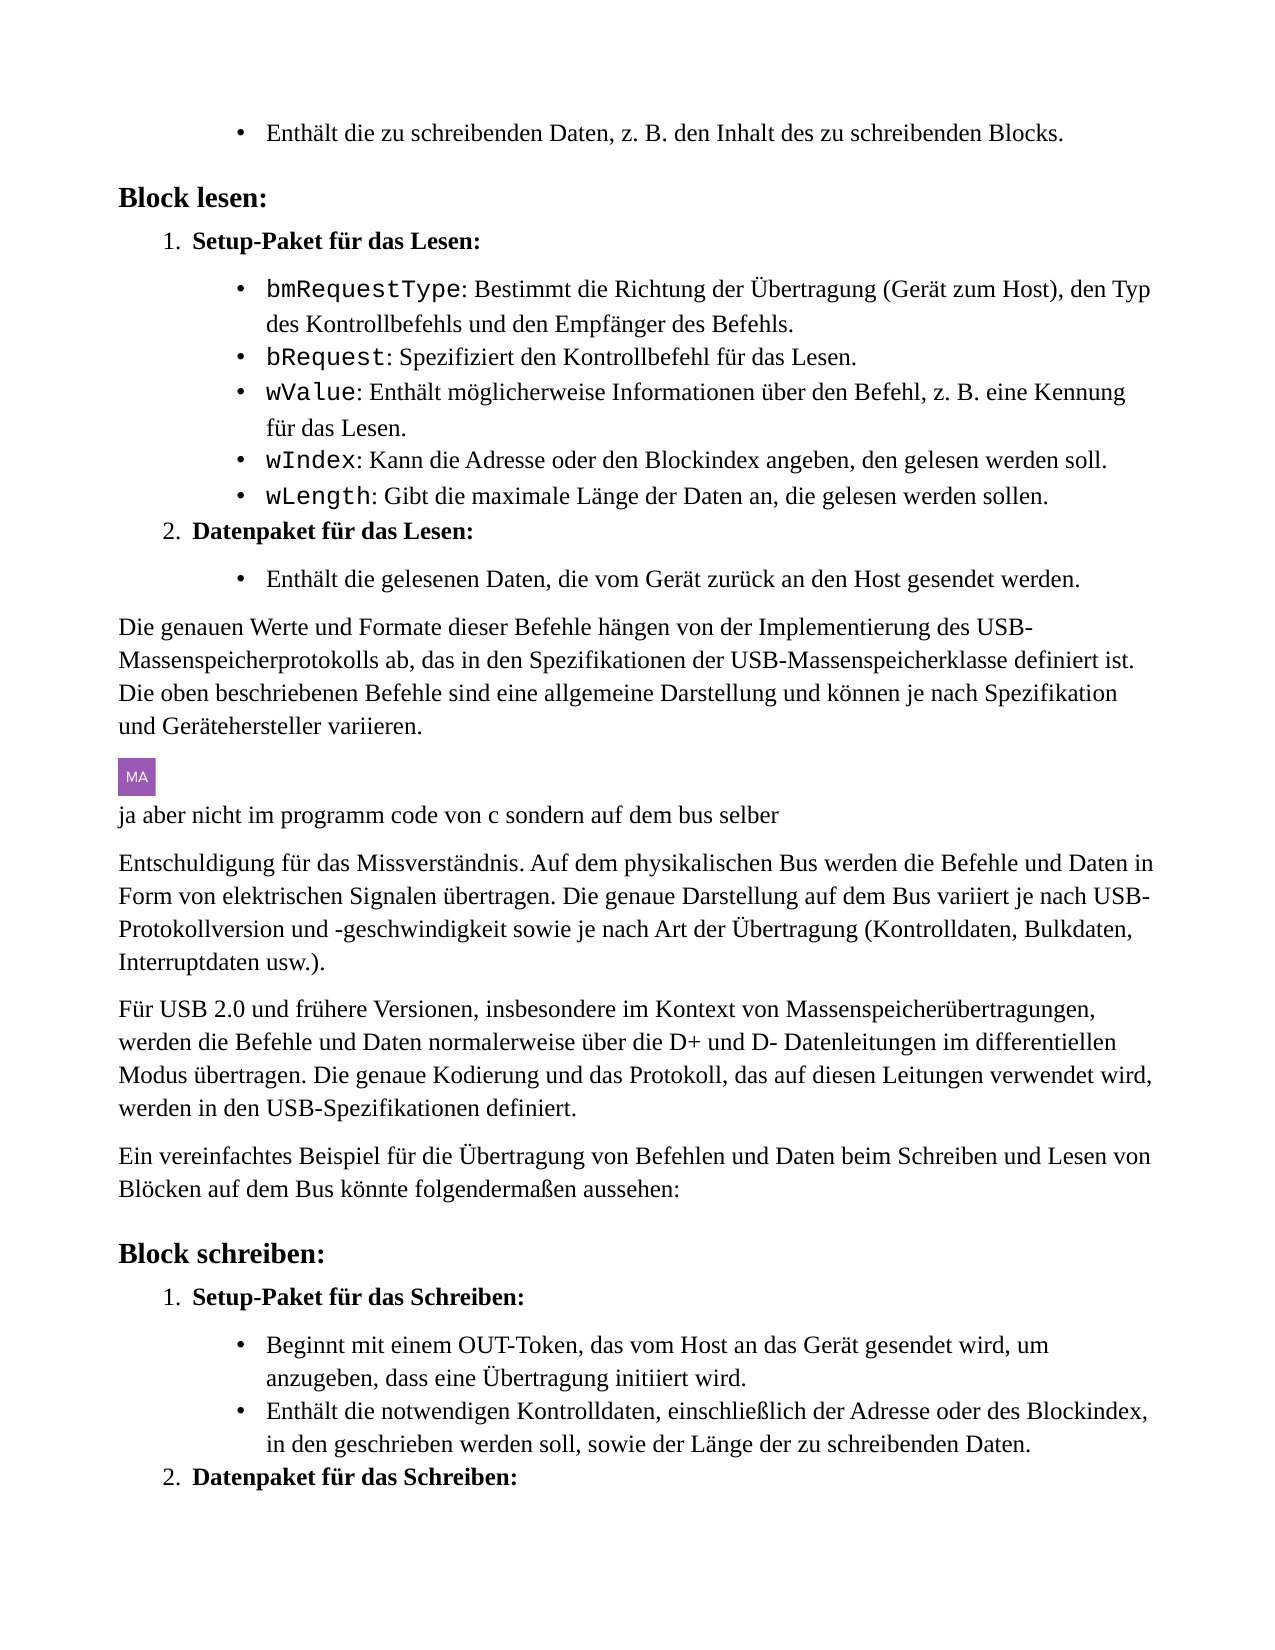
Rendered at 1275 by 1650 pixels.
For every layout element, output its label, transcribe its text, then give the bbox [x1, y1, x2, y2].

subtitle Block schreiben: [118, 1236, 1157, 1270]
picture [118, 758, 156, 796]
list Enthält die notwendigen Kontrolldaten, einschließlich der Adresse oder des Blockindex, in den geschrieben werden soll, sowie der Länge der zu schreibenden Daten. [236, 1396, 1157, 1458]
list Datenpaket für das Schreiben: [162, 1462, 1157, 1491]
subtitle Block lesen: [118, 180, 1157, 214]
list bRequest: Spezifiziert den Kontrollbefehl für das Lesen. [236, 342, 1157, 373]
list bmRequestType: Bestimmt die Richtung der Übertragung (Gerät zum Host), den Typ des Kontrollbefehls und den Empfänger des Befehls. [236, 274, 1157, 338]
list wLength: Gibt die maximale Länge der Daten an, die gelesen werden sollen. [236, 481, 1157, 512]
list wValue: Enthält möglicherweise Informationen über den Befehl, z. B. eine Kennung für das Lesen. [236, 377, 1157, 441]
list Enthält die gelesenen Daten, die vom Gerät zurück an den Host gesendet werden. [236, 564, 1157, 593]
text Die genauen Werte und Formate dieser Befehle hängen von der Implementierung des USB-Massenspeicherprotokolls ab, das in den Spezifikationen der USB-Massenspeicherklasse definiert ist. Die oben beschriebenen Befehle sind eine allgemeine Darstellung und können je nach Spezifikation und Gerätehersteller variieren. [118, 612, 1157, 739]
list wIndex: Kann die Adresse oder den Blockindex angeben, den gelesen werden soll. [236, 446, 1157, 476]
text Für USB 2.0 und frühere Versionen, insbesondere im Kontext von Massenspeicherübertragungen, werden die Befehle und Daten normalerweise über die D+ und D- Datenleitungen im differentiellen Modus übertragen. Die genaue Kodierung und das Protokoll, das auf diesen Leitungen verwendet wird, werden in den USB-Spezifikationen definiert. [118, 994, 1157, 1122]
list Setup-Paket für das Schreiben: [162, 1282, 1157, 1311]
list Datenpaket für das Lesen: [162, 516, 1157, 545]
list Setup-Paket für das Lesen: [162, 226, 1157, 255]
text ja aber nicht im programm code von c sondern auf dem bus selber [118, 800, 1157, 829]
text Entschuldigung für das Missverständnis. Auf dem physikalischen Bus werden die Befehle und Daten in Form von elektrischen Signalen übertragen. Die genaue Darstellung auf dem Bus variiert je nach USB-Protokollversion und -geschwindigkeit sowie je nach Art der Übertragung (Kontrolldaten, Bulkdaten, Interruptdaten usw.). [118, 848, 1157, 976]
list Enthält die zu schreibenden Daten, z. B. den Inhalt des zu schreibenden Blocks. [236, 118, 1157, 147]
text Ein vereinfachtes Beispiel für die Übertragung von Befehlen und Daten beim Schreiben und Lesen von Blöcken auf dem Bus könnte folgendermaßen aussehen: [118, 1141, 1157, 1203]
list Beginnt mit einem OUT-Token, das vom Host an das Gerät gesendet wird, um anzugeben, dass eine Übertragung initiiert wird. [236, 1330, 1157, 1392]
